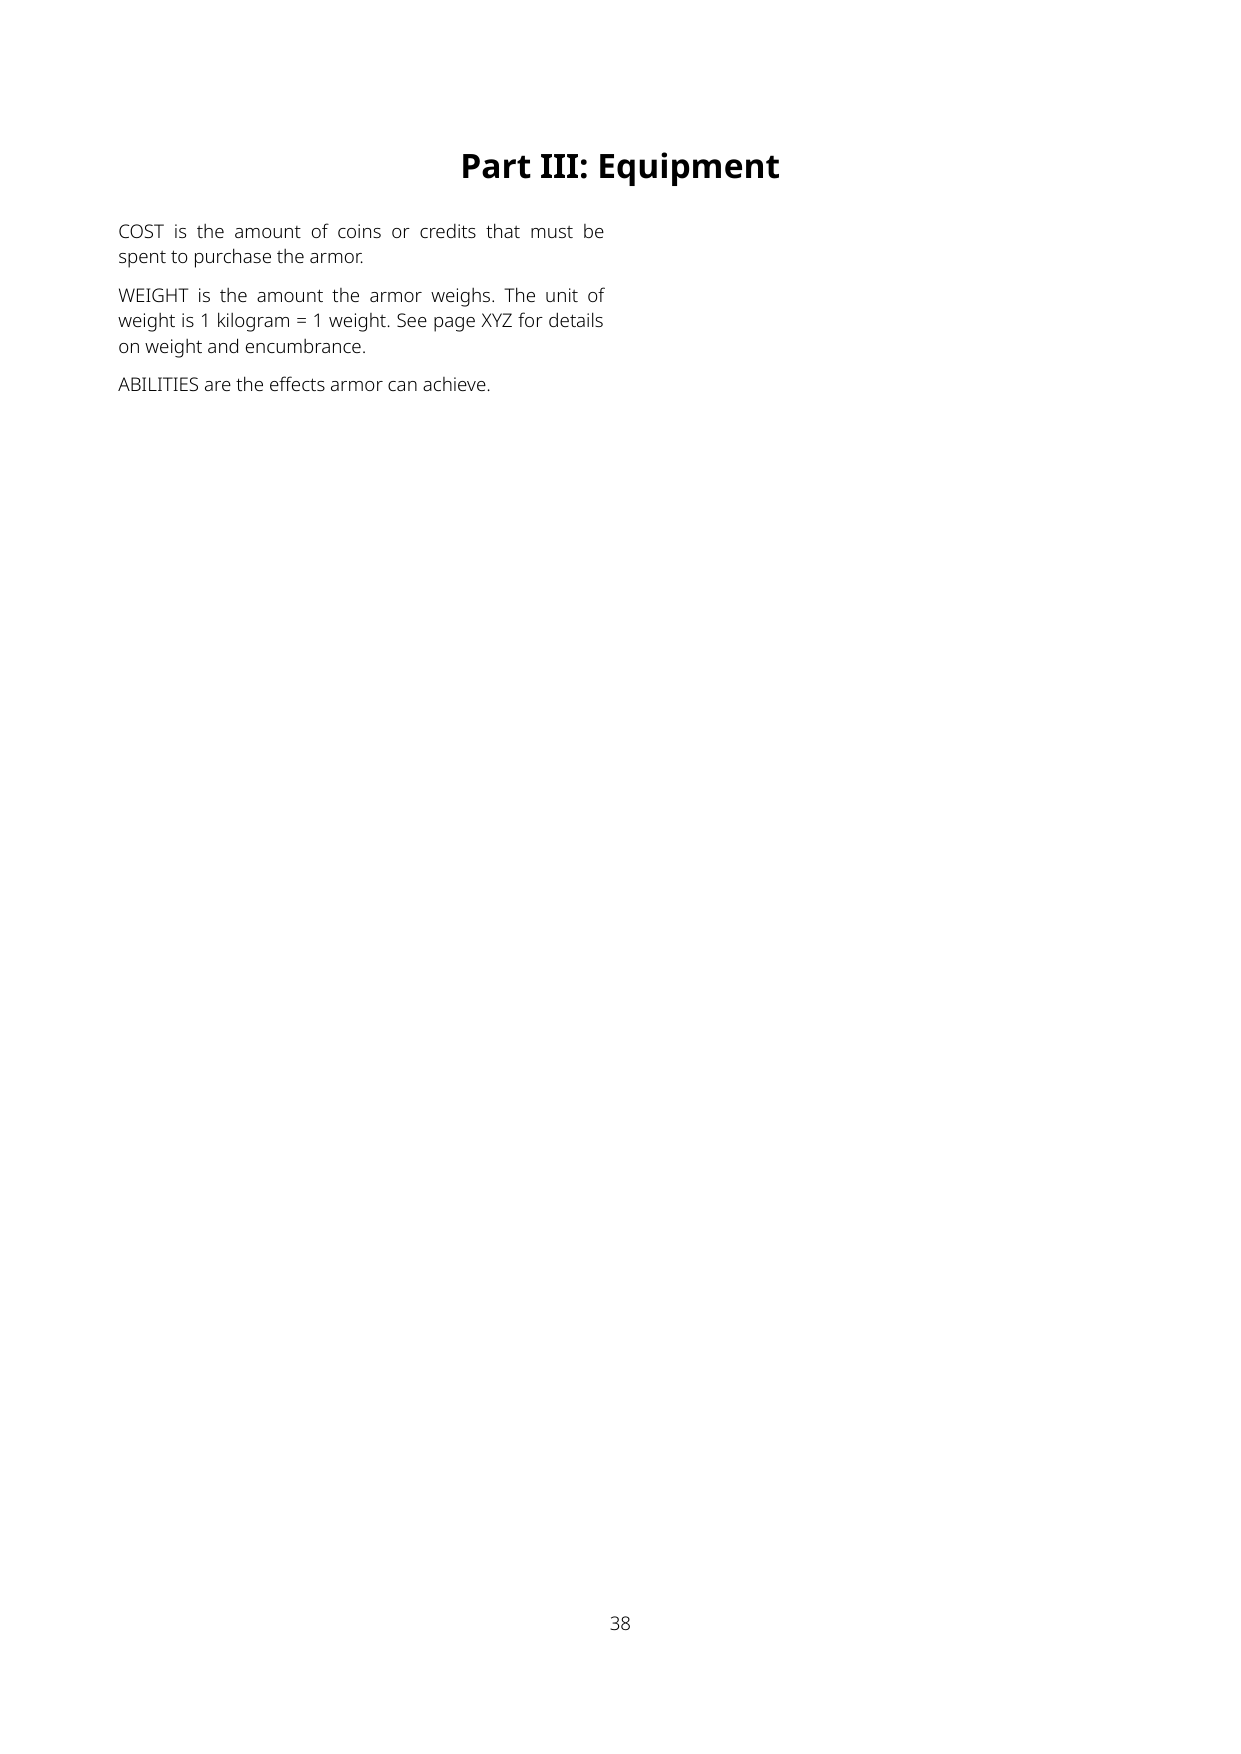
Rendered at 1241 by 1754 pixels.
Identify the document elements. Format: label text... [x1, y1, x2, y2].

text ABILITIES are the effects armor can achieve. [118, 371, 605, 396]
text COST is the amount of coins or credits that must be spent to purchase the armor. [118, 218, 605, 269]
text WEIGHT is the amount the armor weighs. The unit of weight is 1 kilogram = 1 weight. See page XYZ for details on weight and encumbrance. [118, 282, 605, 358]
